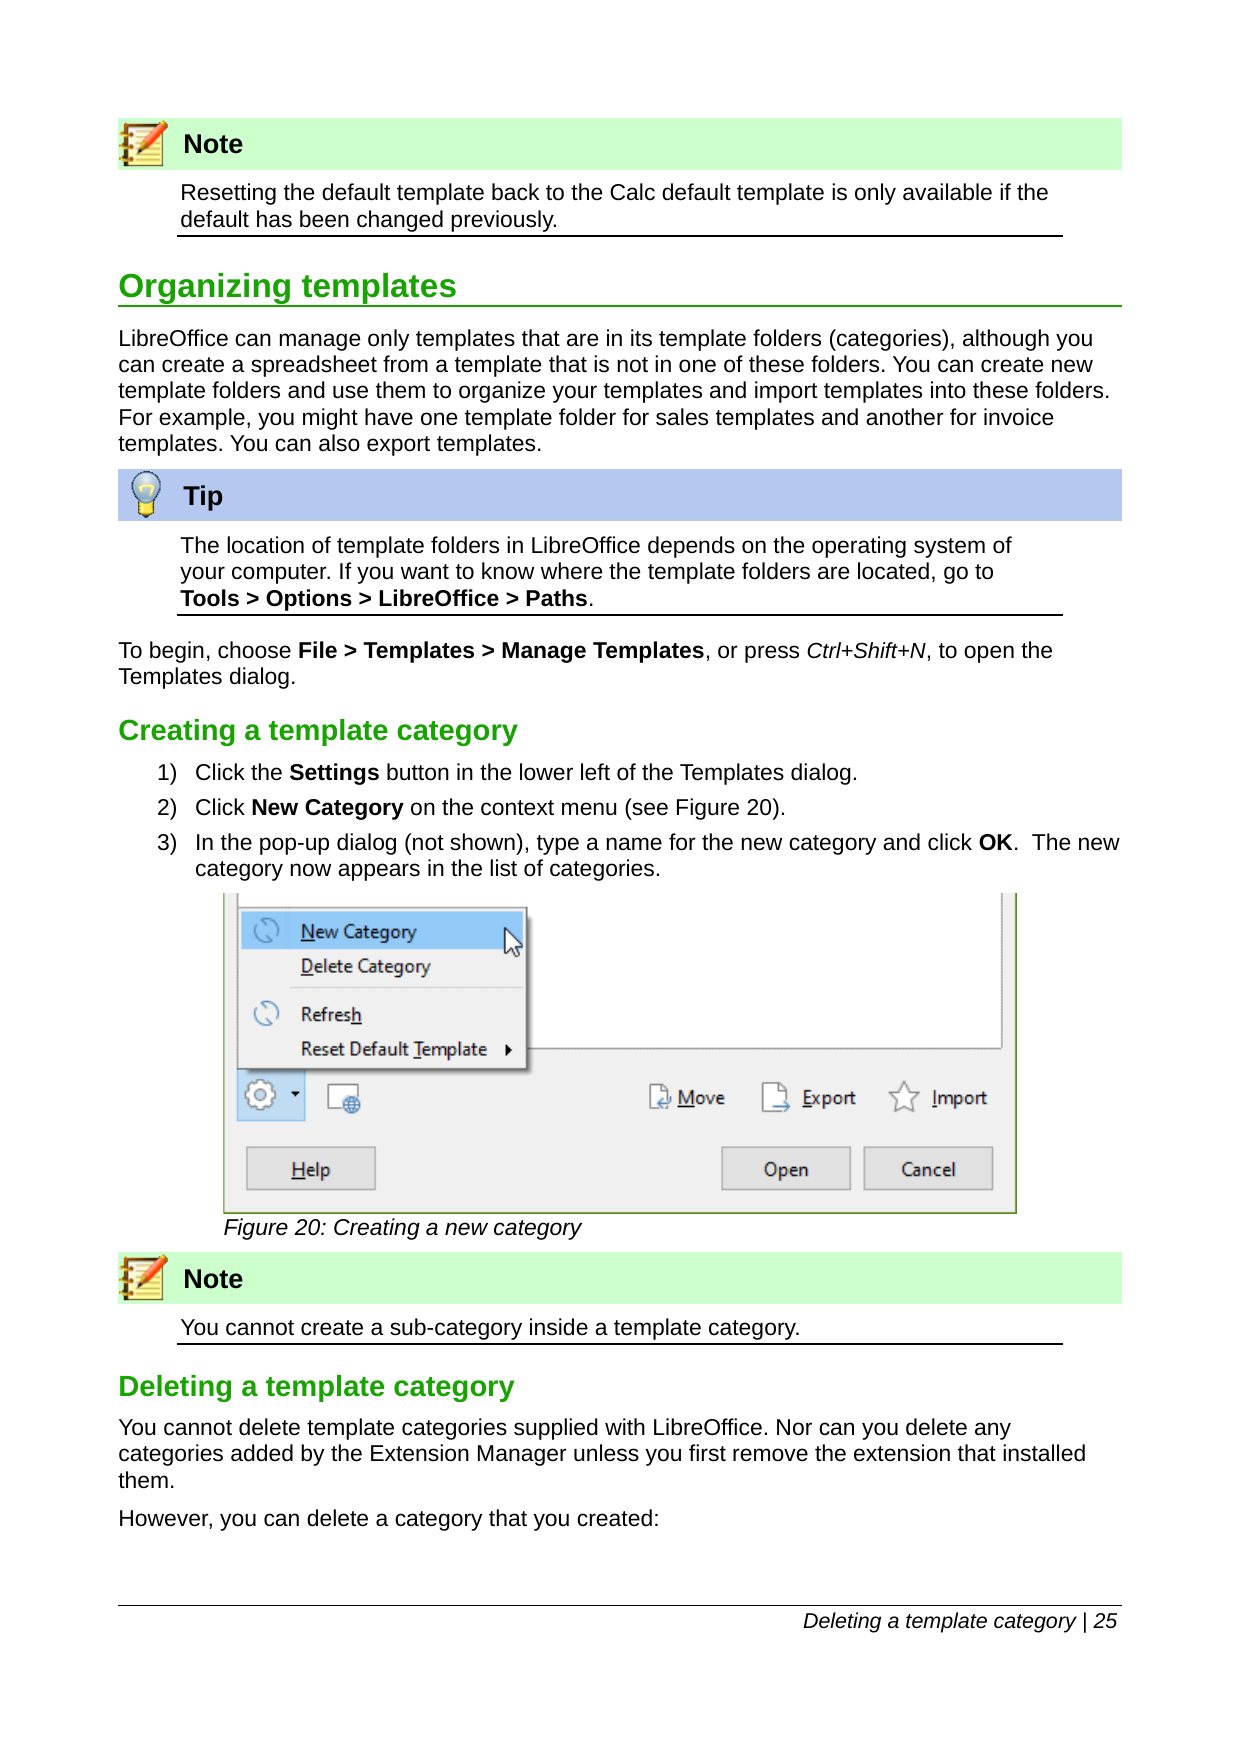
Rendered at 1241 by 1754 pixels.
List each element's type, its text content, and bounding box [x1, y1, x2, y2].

text You cannot delete template categories supplied with LibreOffice. Nor can you delete any categories added by the Extension Manager unless you first remove the extension that installed them. [118, 1414, 1122, 1493]
subtitle Deleting a template category [118, 1368, 1122, 1402]
text You cannot create a sub-category inside a template category. [177, 1310, 1063, 1343]
subtitle Note [118, 1252, 1122, 1304]
subtitle Tip [170, 469, 1122, 521]
list Click New Category on the context menu (see Figure 20). [177, 794, 1122, 820]
list Click the Settings button in the lower left of the Templates dialog. [177, 759, 1122, 785]
text The location of template folders in LibreOffice depends on the operating system of your computer. If you want to know where the template folders are located, go to Tools > Options > LibreOffice > Paths. [177, 529, 1063, 614]
subtitle Organizing templates [118, 266, 1122, 305]
text However, you can delete a category that you created: [118, 1505, 1122, 1532]
picture [119, 469, 170, 521]
picture [223, 893, 1017, 1214]
subtitle Note [118, 118, 1122, 170]
text Resetting the default template back to the Calc default template is only available if the default has been changed previously. [177, 176, 1063, 235]
picture [119, 119, 170, 170]
subtitle Creating a template category [118, 713, 1122, 747]
text To begin, choose File > Templates > Manage Templates, or press Ctrl+Shift+N, to open the Templates dialog. [118, 637, 1122, 690]
text Figure 20: Creating a new category [223, 1214, 1017, 1240]
list In the pop-up dialog (not shown), type a name for the new category and click OK. The new category now appears in the list of categories. [177, 829, 1122, 882]
picture [119, 1253, 170, 1304]
text LibreOffice can manage only templates that are in its template folders (categories), although you can create a spreadsheet from a template that is not in one of these folders. You can create new template folders and use them to organize your templates and import templates into these folders. For example, you might have one template folder for sales templates and another for invoice templates. You can also export templates. [118, 325, 1122, 456]
